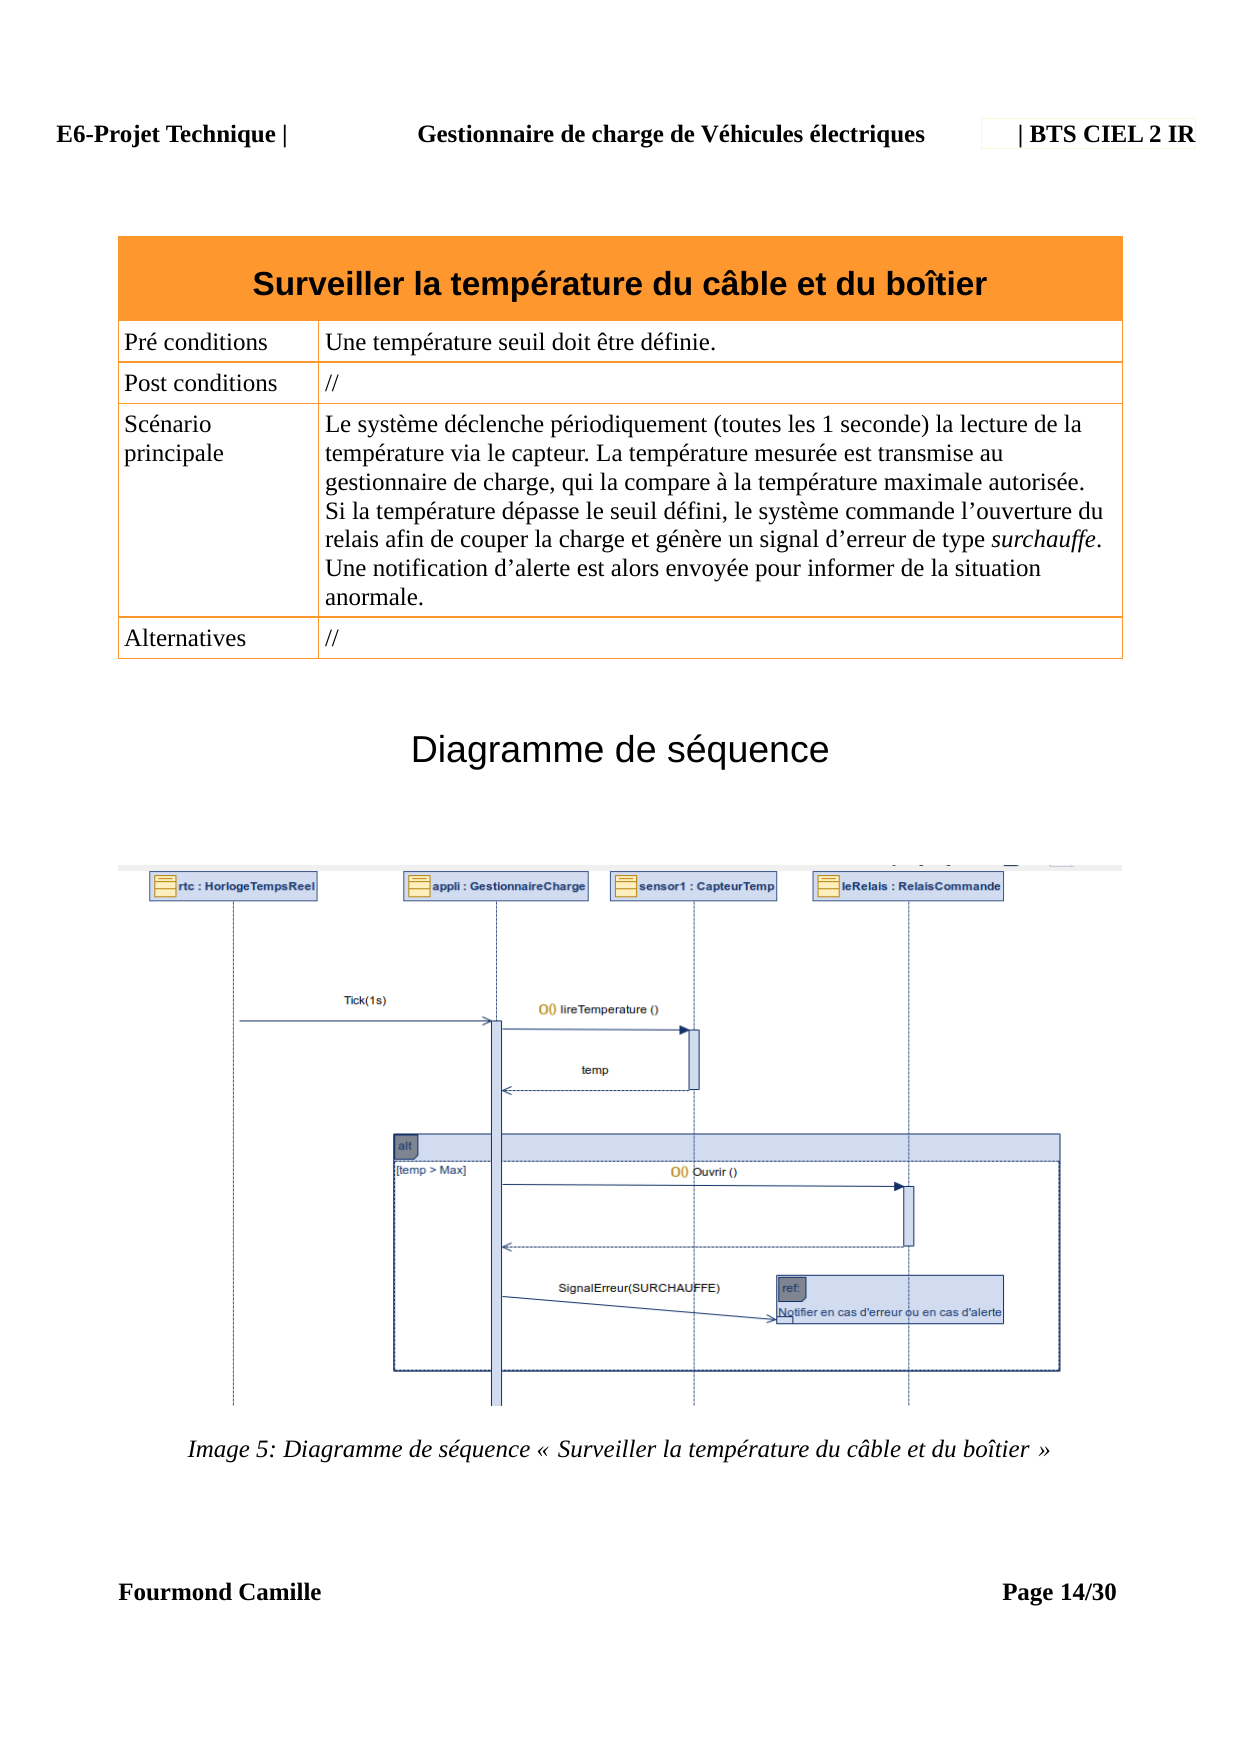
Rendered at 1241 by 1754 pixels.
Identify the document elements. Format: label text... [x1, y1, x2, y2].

table_header Surveiller la température du câble et du boîtier [119, 237, 1122, 320]
table_cell // [319, 618, 1122, 658]
table_cell Pré conditions [119, 321, 318, 361]
table_cell Le système déclenche périodiquement (toutes les 1 seconde) la lecture de la température via le capteur. La température mesurée est transmise au gestionnaire de charge, qui la compare à la température maximale autorisée. Si la température dépasse le seuil défini, le système commande l’ouverture du relais afin de couper la charge et génère un signal d’erreur de type surchauffe. Une notification d’alerte est alors envoyée pour informer de la situation anormale. [319, 404, 1122, 616]
table_cell Une température seuil doit être définie. [319, 321, 1122, 361]
picture [118, 865, 1123, 1406]
table_cell // [319, 363, 1122, 403]
table_cell Alternatives [119, 618, 318, 658]
table_cell Post conditions [119, 363, 318, 403]
text Image 5: Diagramme de séquence « Surveiller la température du câble et du boîtier » [118, 1434, 1122, 1463]
table_cell Scénario principale [119, 404, 318, 616]
subtitle Diagramme de séquence [118, 727, 1122, 770]
